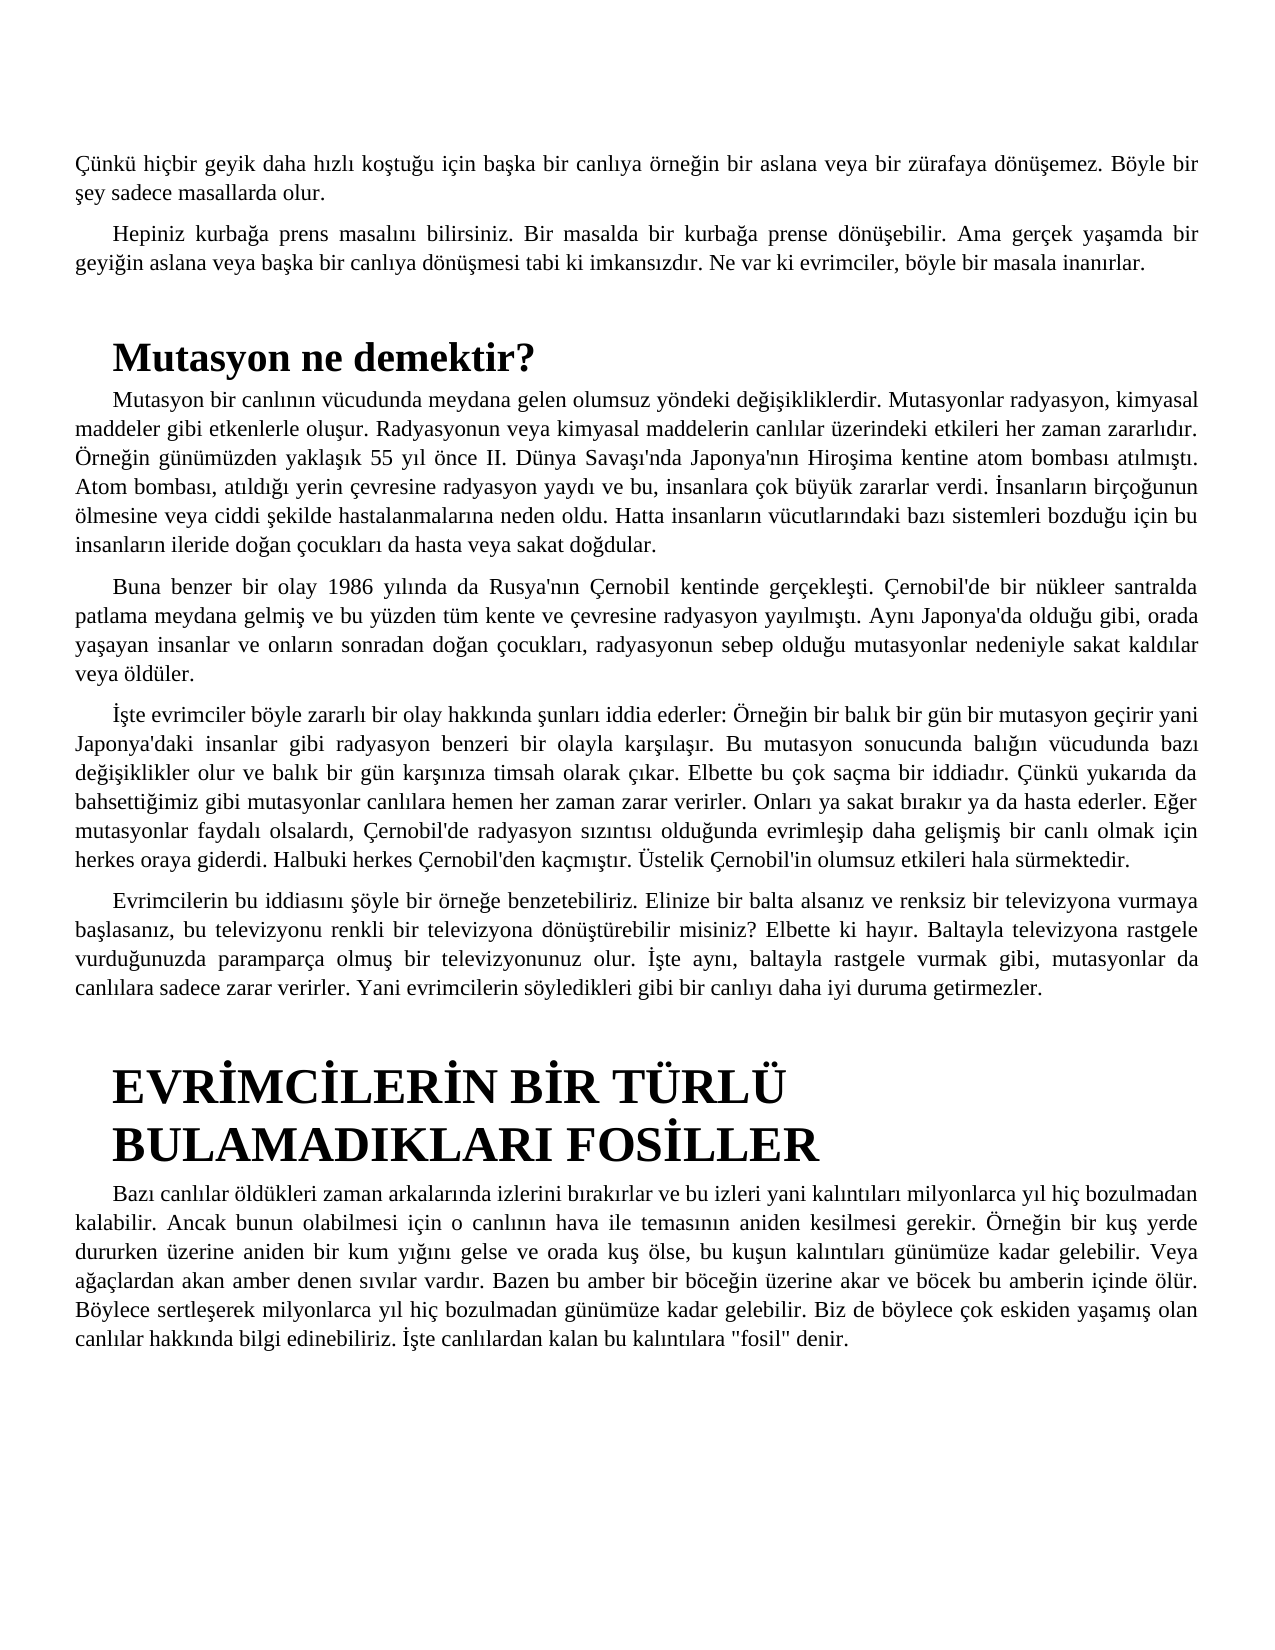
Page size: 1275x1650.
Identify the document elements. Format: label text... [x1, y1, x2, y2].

text Mutasyon bir canlının vücudunda meydana gelen olumsuz yöndeki değişikliklerdir. Mutasyonlar radyasyon, kimyasal maddeler gibi etkenlerle oluşur. Radyasyonun veya kimyasal maddelerin canlılar üzerindeki etkileri her zaman zararlıdır. Örneğin günümüzden yaklaşık 55 yıl önce II. Dünya Savaşı'nda Japonya'nın Hiroşima kentine atom bombası atılmıştı. Atom bombası, atıldığı yerin çevresine radyasyon yaydı ve bu, insanlara çok büyük zararlar verdi. İnsanların birçoğunun ölmesine veya ciddi şekilde hastalanmalarına neden oldu. Hatta insanların vücutlarındaki bazı sistemleri bozduğu için bu insanların ileride doğan çocukları da hasta veya sakat doğdular. [75, 386, 1200, 558]
subtitle Mutasyon ne demektir? [112, 332, 1200, 380]
subtitle EVRİMCİLERİN BİR TÜRLÜ BULAMADIKLARI FOSİLLER [112, 1057, 1200, 1172]
text İşte evrimciler böyle zararlı bir olay hakkında şunları iddia ederler: Örneğin bir balık bir gün bir mutasyon geçirir yani Japonya'daki insanlar gibi radyasyon benzeri bir olayla karşılaşır. Bu mutasyon sonucunda balığın vücudunda bazı değişiklikler olur ve balık bir gün karşınıza timsah olarak çıkar. Elbette bu çok saçma bir iddiadır. Çünkü yukarıda da bahsettiğimiz gibi mutasyonlar canlılara hemen her zaman zarar verirler. Onları ya sakat bırakır ya da hasta ederler. Eğer mutasyonlar faydalı olsalardı, Çernobil'de radyasyon sızıntısı olduğunda evrimleşip daha gelişmiş bir canlı olmak için herkes oraya giderdi. Halbuki herkes Çernobil'den kaçmıştır. Üstelik Çernobil'in olumsuz etkileri hala sürmektedir. [75, 701, 1200, 872]
text Evrimcilerin bu iddiasını şöyle bir örneğe benzetebiliriz. Elinize bir balta alsanız ve renksiz bir televizyona vurmaya başlasanız, bu televizyonu renkli bir televizyona dönüştürebilir misiniz? Elbette ki hayır. Baltayla televizyona rastgele vurduğunuzda paramparça olmuş bir televizyonunuz olur. İşte aynı, baltayla rastgele vurmak gibi, mutasyonlar da canlılara sadece zarar verirler. Yani evrimcilerin söyledikleri gibi bir canlıyı daha iyi duruma getirmezler. [75, 887, 1200, 1001]
text Hepiniz kurbağa prens masalını bilirsiniz. Bir masalda bir kurbağa prense dönüşebilir. Ama gerçek yaşamda bir geyiğin aslana veya başka bir canlıya dönüşmesi tabi ki imkansızdır. Ne var ki evrimciler, böyle bir masala inanırlar. [75, 220, 1200, 276]
text Çünkü hiçbir geyik daha hızlı koştuğu için başka bir canlıya örneğin bir aslana veya bir zürafaya dönüşemez. Böyle bir şey sadece masallarda olur. [75, 150, 1200, 205]
text Buna benzer bir olay 1986 yılında da Rusya'nın Çernobil kentinde gerçekleşti. Çernobil'de bir nükleer santralda patlama meydana gelmiş ve bu yüzden tüm kente ve çevresine radyasyon yayılmıştı. Aynı Japonya'da olduğu gibi, orada yaşayan insanlar ve onların sonradan doğan çocukları, radyasyonun sebep olduğu mutasyonlar nedeniyle sakat kaldılar veya öldüler. [75, 573, 1200, 686]
text Bazı canlılar öldükleri zaman arkalarında izlerini bırakırlar ve bu izleri yani kalıntıları milyonlarca yıl hiç bozulmadan kalabilir. Ancak bunun olabilmesi için o canlının hava ile temasının aniden kesilmesi gerekir. Örneğin bir kuş yerde dururken üzerine aniden bir kum yığını gelse ve orada kuş ölse, bu kuşun kalıntıları günümüze kadar gelebilir. Veya ağaçlardan akan amber denen sıvılar vardır. Bazen bu amber bir böceğin üzerine akar ve böcek bu amberin içinde ölür. Böylece sertleşerek milyonlarca yıl hiç bozulmadan günümüze kadar gelebilir. Biz de böylece çok eskiden yaşamış olan canlılar hakkında bilgi edinebiliriz. İşte canlılardan kalan bu kalıntılara "fosil" denir. [75, 1180, 1200, 1352]
